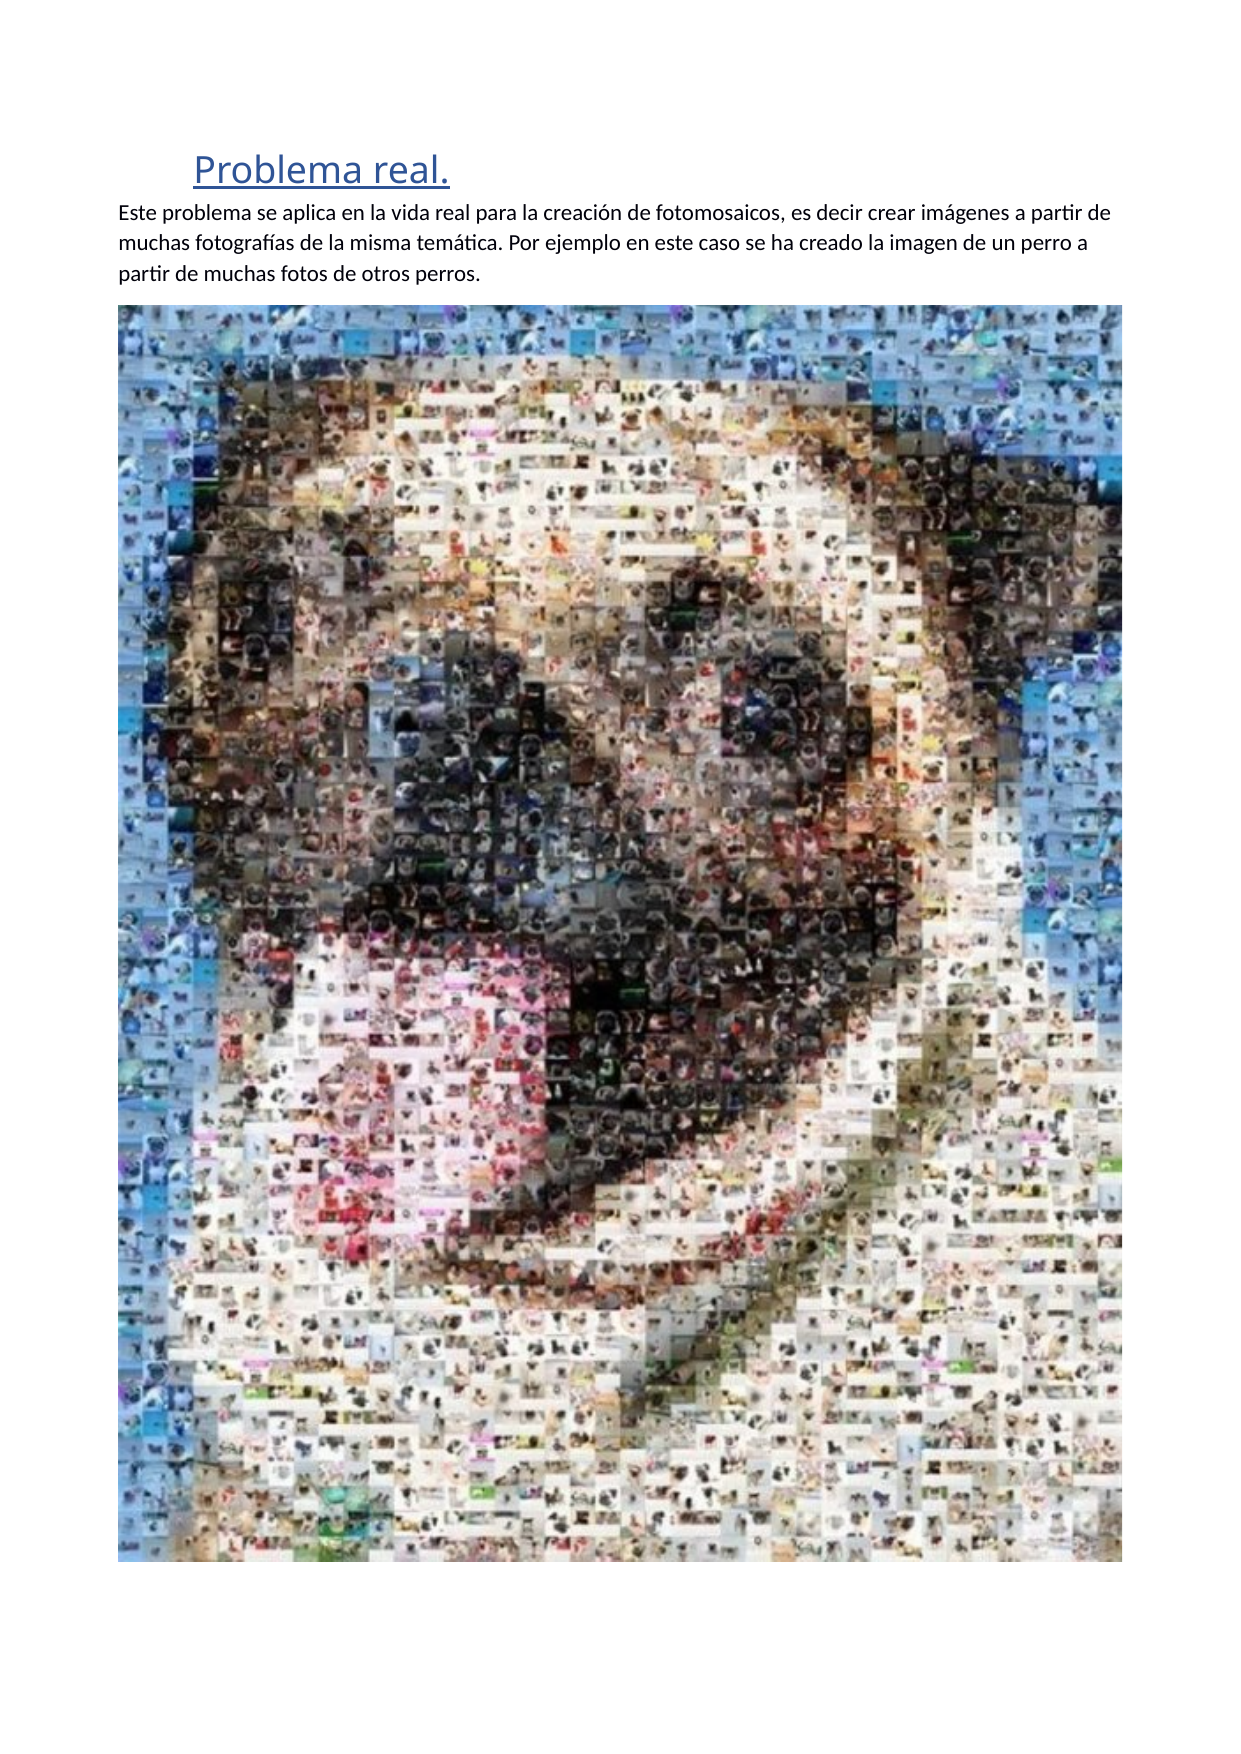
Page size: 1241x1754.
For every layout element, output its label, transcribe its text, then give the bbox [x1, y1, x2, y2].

picture [118, 305, 1123, 1562]
subtitle Problema real. [156, 143, 1122, 194]
text Este problema se aplica en la vida real para la creación de fotomosaicos, es decir crear imágenes a partir de muchas fotografías de la misma temática. Por ejemplo en este caso se ha creado la imagen de un perro a partir de muchas fotos de otros perros. [118, 198, 1122, 287]
